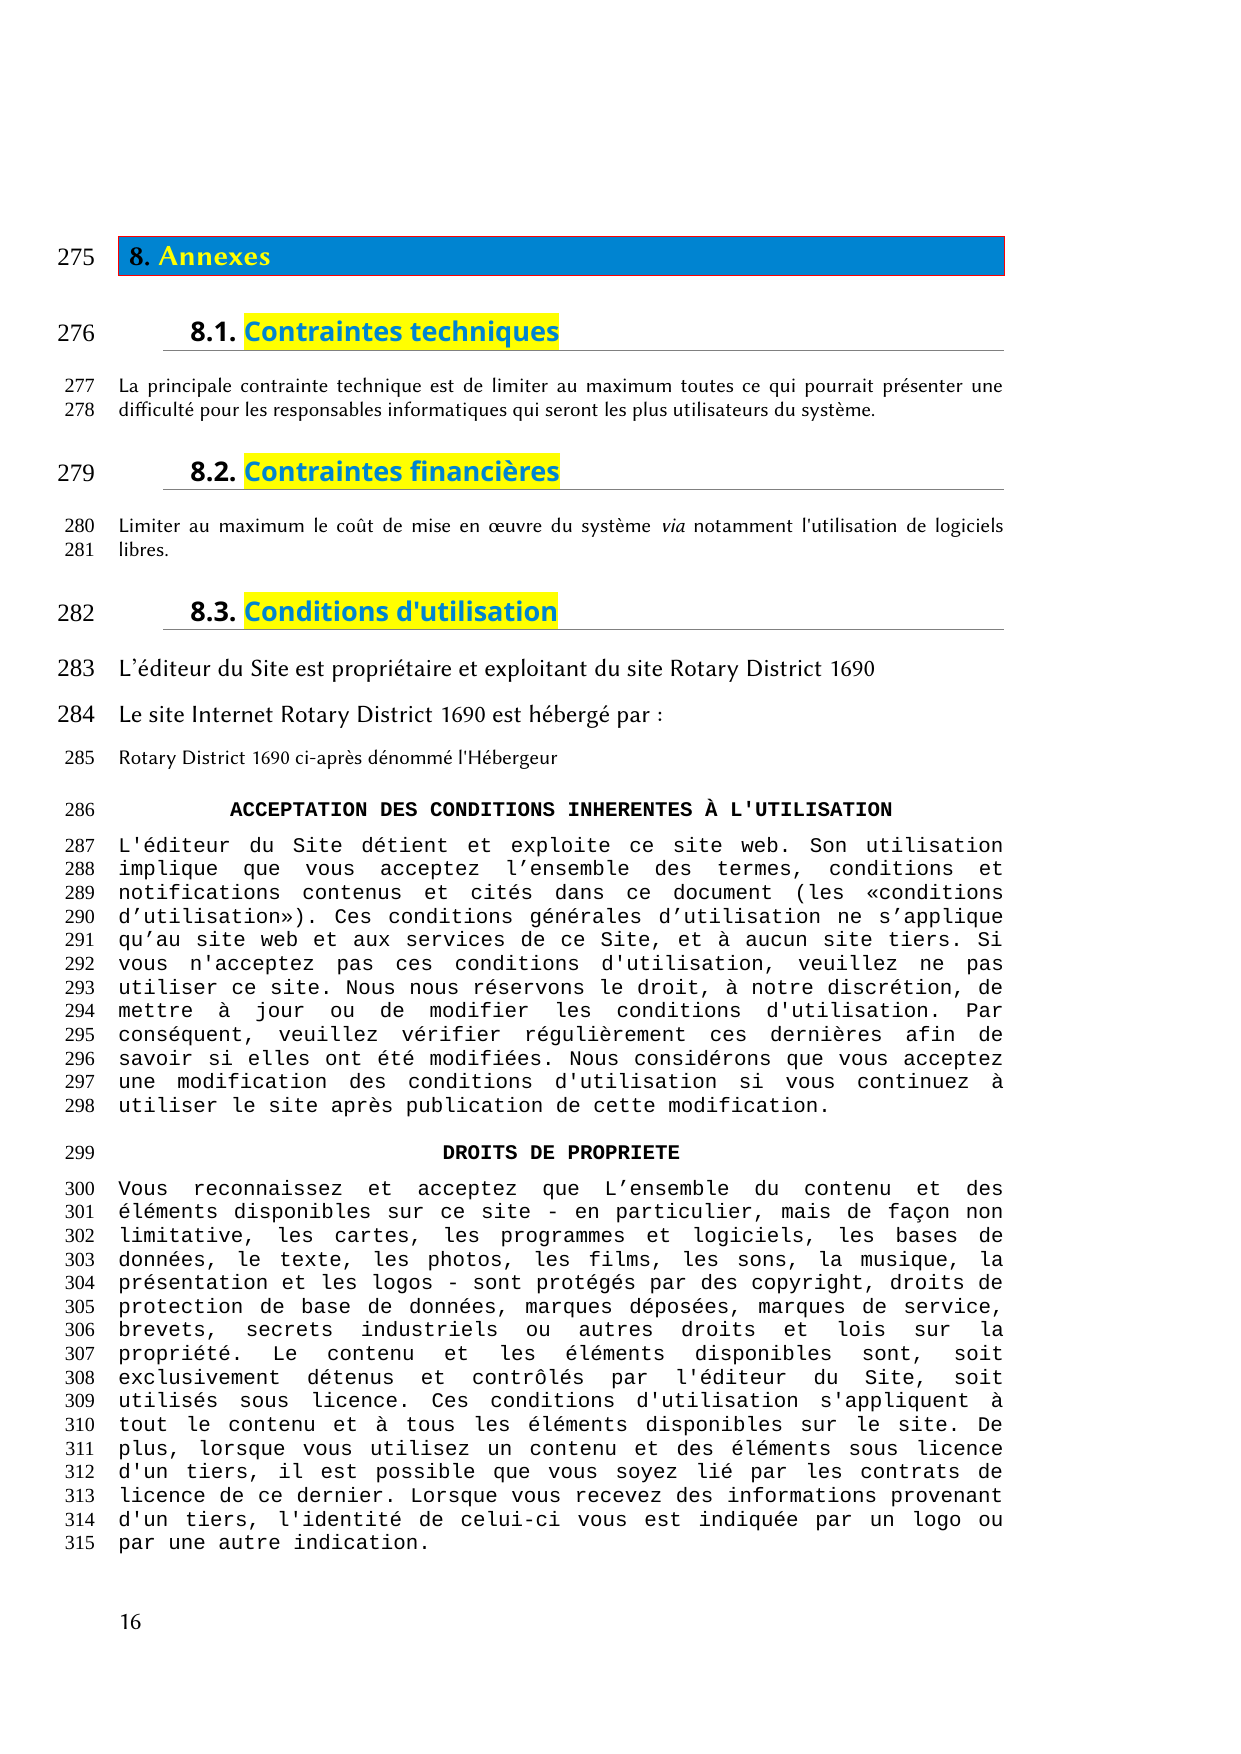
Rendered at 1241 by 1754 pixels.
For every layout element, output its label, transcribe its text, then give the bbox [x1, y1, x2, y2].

subtitle Conditions d'utilisation [558, 592, 1004, 629]
text La principale contrainte technique est de limiter au maximum toutes ce qui pourrait présenter une difficulté pour les responsables informatiques qui seront les plus utilisateurs du système. [118, 374, 1004, 422]
text Rotary District 1690 ci-après dénommé l'Hébergeur [118, 746, 1004, 770]
text L’éditeur du Site est propriétaire et exploitant du site Rotary District 1690 [118, 653, 1004, 682]
text Vous reconnaissez et acceptez que L’ensemble du contenu et des éléments disponibles sur ce site - en particulier, mais de façon non limitative, les cartes, les programmes et logiciels, les bases de données, le texte, les photos, les films, les sons, la musique, la présentation et les logos - sont protégés par des copyright, droits de protection de base de données, marques déposées, marques de service, brevets, secrets industriels ou autres droits et lois sur la propriété. Le contenu et les éléments disponibles sont, soit exclusivement détenus et contrôlés par l'éditeur du Site, soit utilisés sous licence. Ces conditions d'utilisation s'appliquent à tout le contenu et à tous les éléments disponibles sur le site. De plus, lorsque vous utilisez un contenu et des éléments sous licence d'un tiers, il est possible que vous soyez lié par les contrats de licence de ce dernier. Lorsque vous recevez des informations provenant d'un tiers, l'identité de celui-ci vous est indiquée par un logo ou par une autre indication. [118, 1178, 1004, 1556]
subtitle Contraintes financières [560, 453, 1004, 489]
text L'éditeur du Site détient et exploite ce site web. Son utilisation implique que vous acceptez l’ensemble des termes, conditions et notifications contenus et cités dans ce document (les «conditions d’utilisation»). Ces conditions générales d’utilisation ne s’applique qu’au site web et aux services de ce Site, et à aucun site tiers. Si vous n'acceptez pas ces conditions d'utilisation, veuillez ne pas utiliser ce site. Nous nous réservons le droit, à notre discrétion, de mettre à jour ou de modifier les conditions d'utilisation. Par conséquent, veuillez vérifier régulièrement ces dernières afin de savoir si elles ont été modifiées. Nous considérons que vous acceptez une modification des conditions d'utilisation si vous continuez à utiliser le site après publication de cette modification. [118, 835, 1004, 1118]
subtitle Contraintes techniques [559, 313, 1004, 350]
text Le site Internet Rotary District 1690 est hébergé par : [118, 700, 1004, 728]
text DROITS DE PROPRIETE [177, 1142, 945, 1166]
subtitle Annexes [119, 237, 1004, 275]
subtitle Contraintes techniques [163, 313, 244, 350]
subtitle Contraintes financières [163, 453, 244, 489]
text ACCEPTATION DES CONDITIONS INHERENTES À L'UTILISATION [177, 799, 945, 823]
subtitle Conditions d'utilisation [163, 592, 244, 629]
text Limiter au maximum le coût de mise en œuvre du système via notamment l'utilisation de logiciels libres. [118, 514, 1004, 561]
